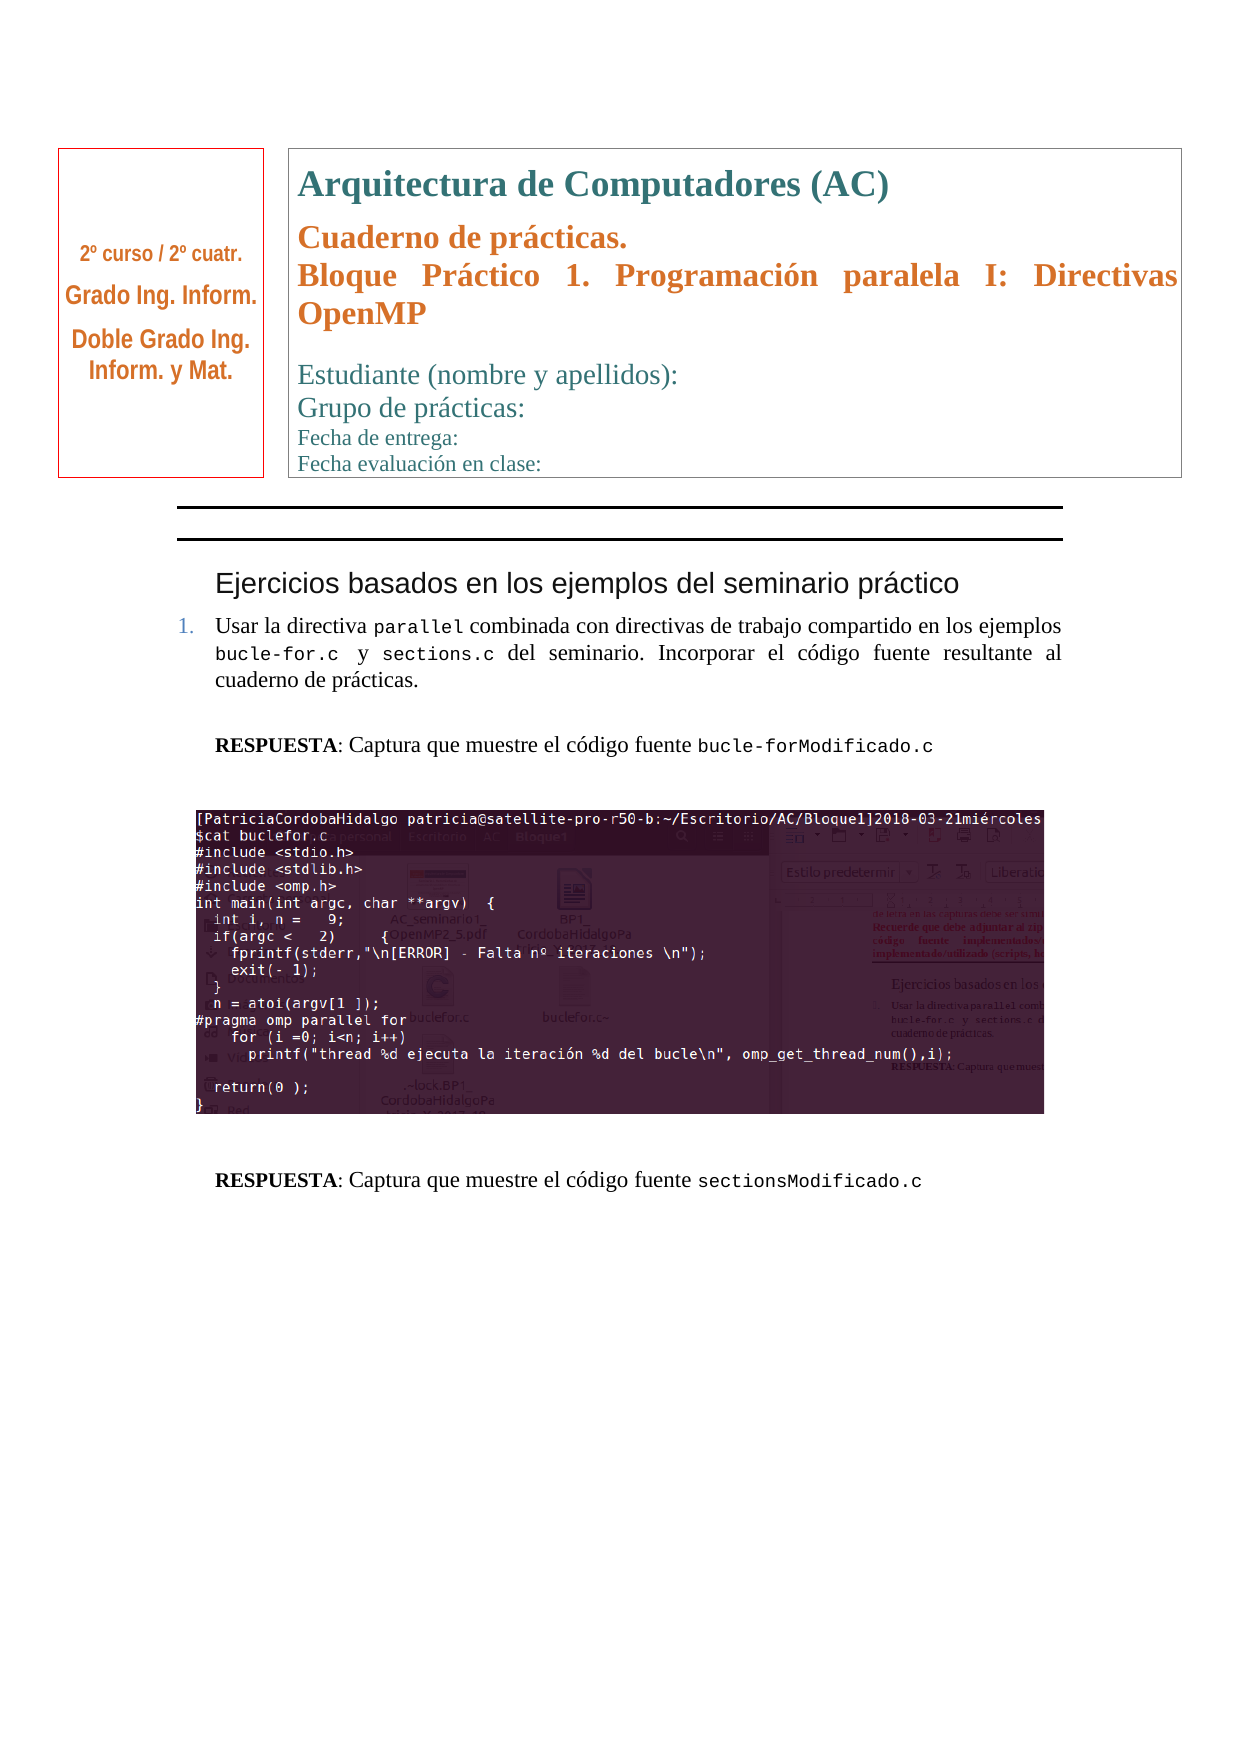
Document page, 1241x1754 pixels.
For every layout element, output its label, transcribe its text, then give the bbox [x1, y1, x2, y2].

list Usar la directiva parallel combinada con directivas de trabajo compartido en los ejemplos bucle-for.c y sections.c del seminario. Incorporar el código fuente resultante al cuaderno de prácticas. [177, 612, 1063, 692]
picture [196, 810, 1045, 1114]
table_header 2º curso / 2º cuatr. Grado Ing. Inform. Doble Grado Ing. Inform. y Mat. [59, 149, 263, 477]
text RESPUESTA: Captura que muestre el código fuente sectionsModificado.c [215, 1166, 1063, 1193]
table_header Arquitectura de Computadores (AC) Cuaderno de prácticas. Bloque Práctico 1. Programación paralela I: Directivas OpenMP Estudiante (nombre y apellidos): Grupo de prácticas: Fecha de entrega: Fecha evaluación en clase: [289, 149, 1181, 477]
subtitle Ejercicios basados en los ejemplos del seminario práctico [177, 566, 1063, 599]
table_header [264, 148, 288, 477]
text RESPUESTA: Captura que muestre el código fuente bucle-forModificado.c [215, 731, 1063, 758]
